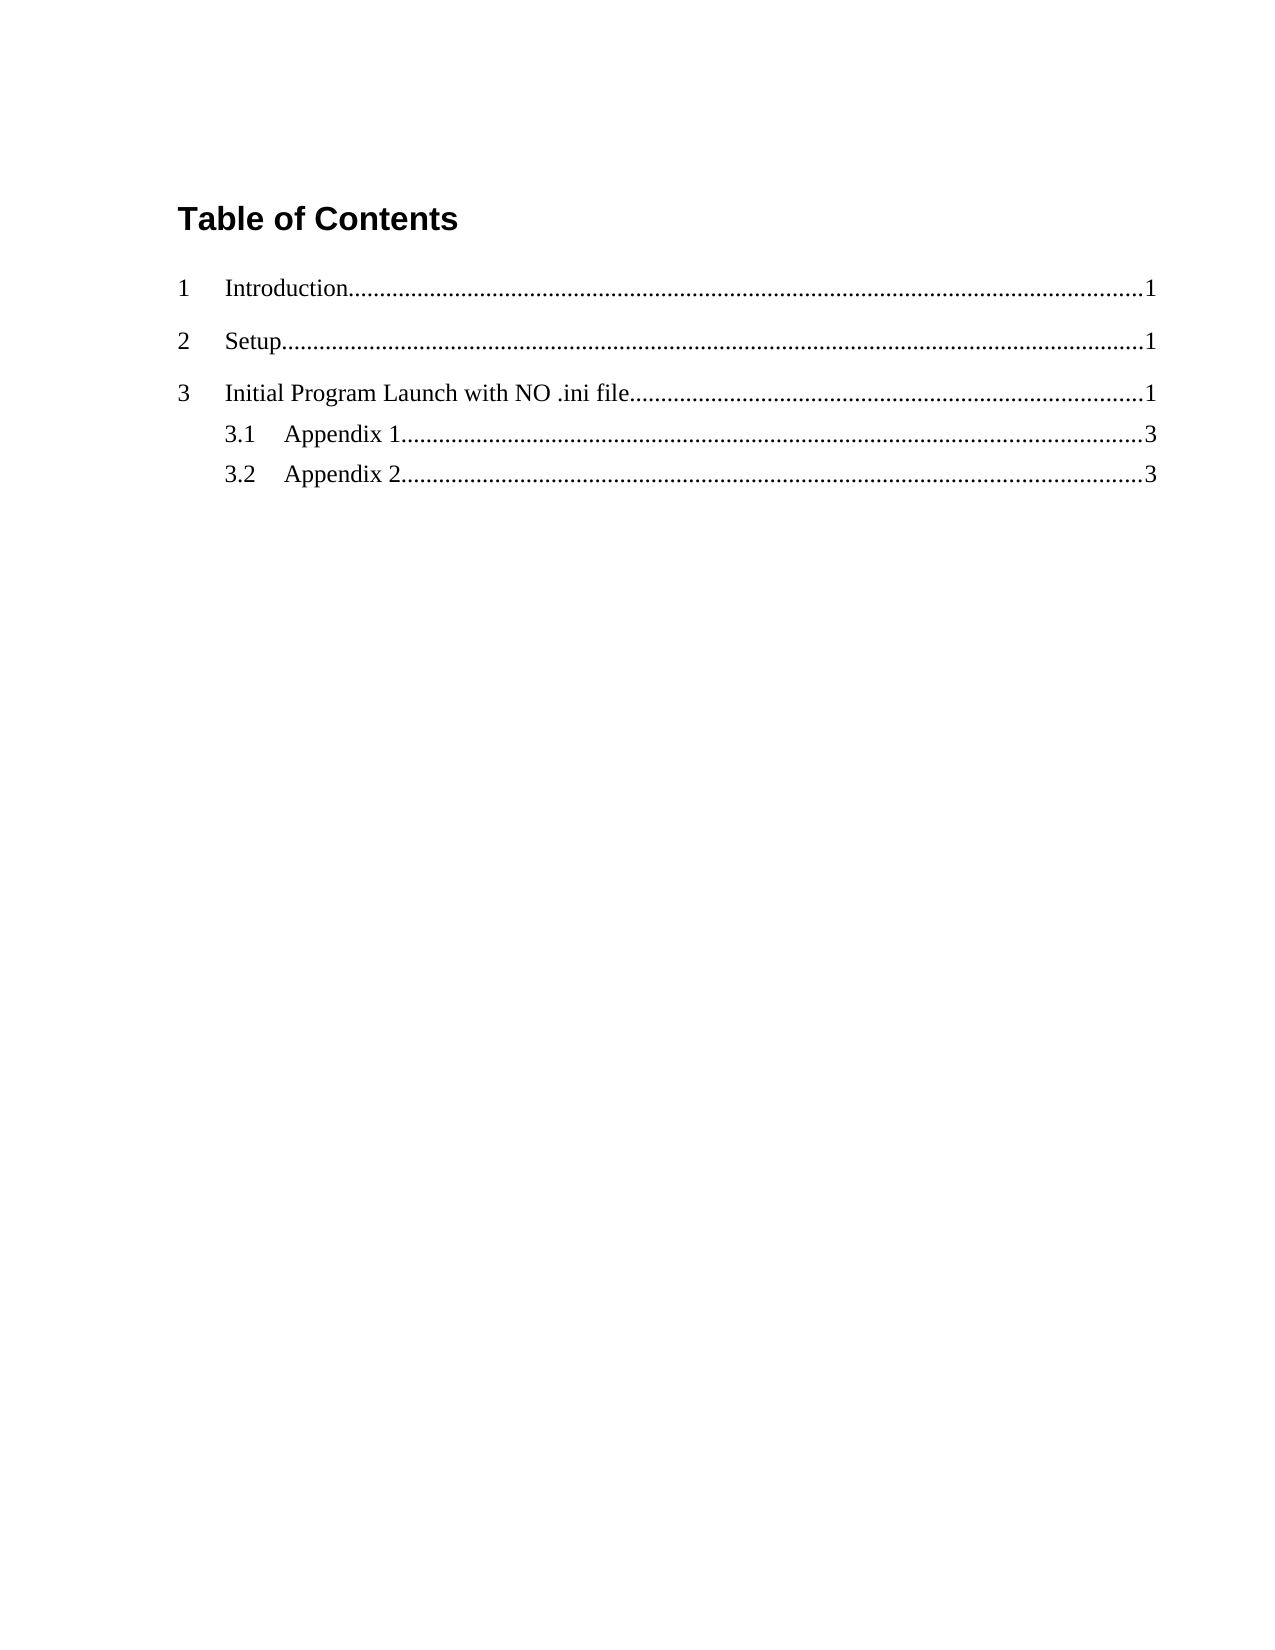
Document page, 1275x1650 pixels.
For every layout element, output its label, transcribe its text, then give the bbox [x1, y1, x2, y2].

text 2 Setup 1 [177, 326, 1157, 354]
subtitle Table of Contents [177, 199, 1157, 237]
text 3.2 Appendix 2 3 [224, 459, 1157, 488]
text 3 Initial Program Launch with NO .ini file. 1 [177, 378, 1157, 407]
text 1 Introduction 1 [177, 273, 1157, 302]
text 3.1 Appendix 1 3 [224, 419, 1157, 447]
